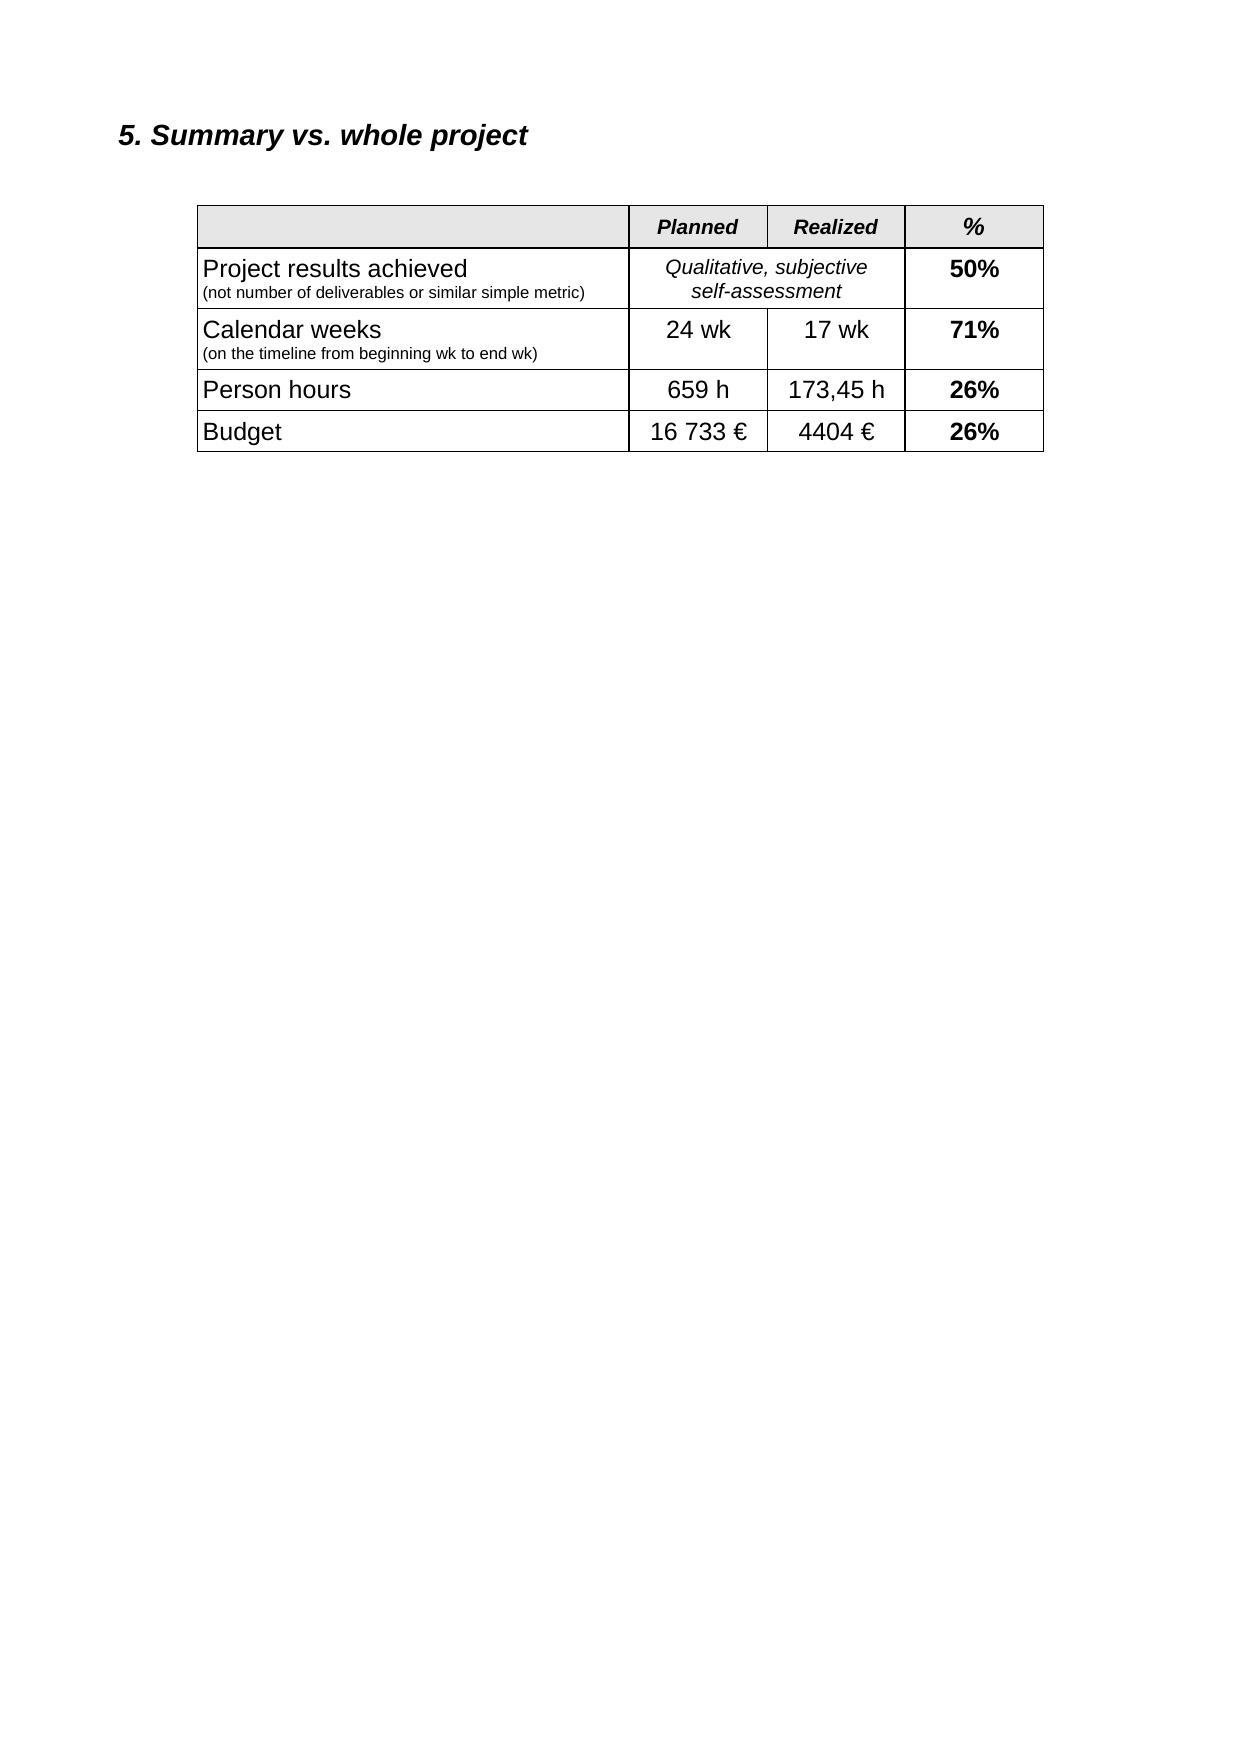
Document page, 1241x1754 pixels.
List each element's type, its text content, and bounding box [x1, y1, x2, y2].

table_cell 173,45 h [768, 370, 904, 410]
table_cell Project results achieved (not number of deliverables or similar simple metric) [198, 249, 628, 308]
table_cell Budget [198, 411, 628, 451]
subtitle 5. Summary vs. whole project [118, 118, 1122, 152]
table_header [198, 206, 628, 247]
table_cell Calendar weeks (on the timeline from beginning wk to end wk) [198, 309, 628, 368]
table_cell Qualitative, subjective self-assessment [630, 249, 904, 308]
table_header % [906, 206, 1043, 247]
table_header Realized [768, 206, 904, 247]
table_cell 24 wk [630, 309, 767, 368]
table_cell 17 wk [768, 309, 904, 368]
table_cell 26% [906, 370, 1043, 410]
table_cell 50% [906, 249, 1043, 308]
table_cell 26% [906, 411, 1043, 451]
table_cell 4404 € [768, 411, 904, 451]
table_cell Person hours [198, 370, 628, 410]
table_header Planned [630, 206, 767, 247]
table_cell 71% [906, 309, 1043, 368]
table_cell 16 733 € [630, 411, 767, 451]
table_cell 659 h [630, 370, 767, 410]
